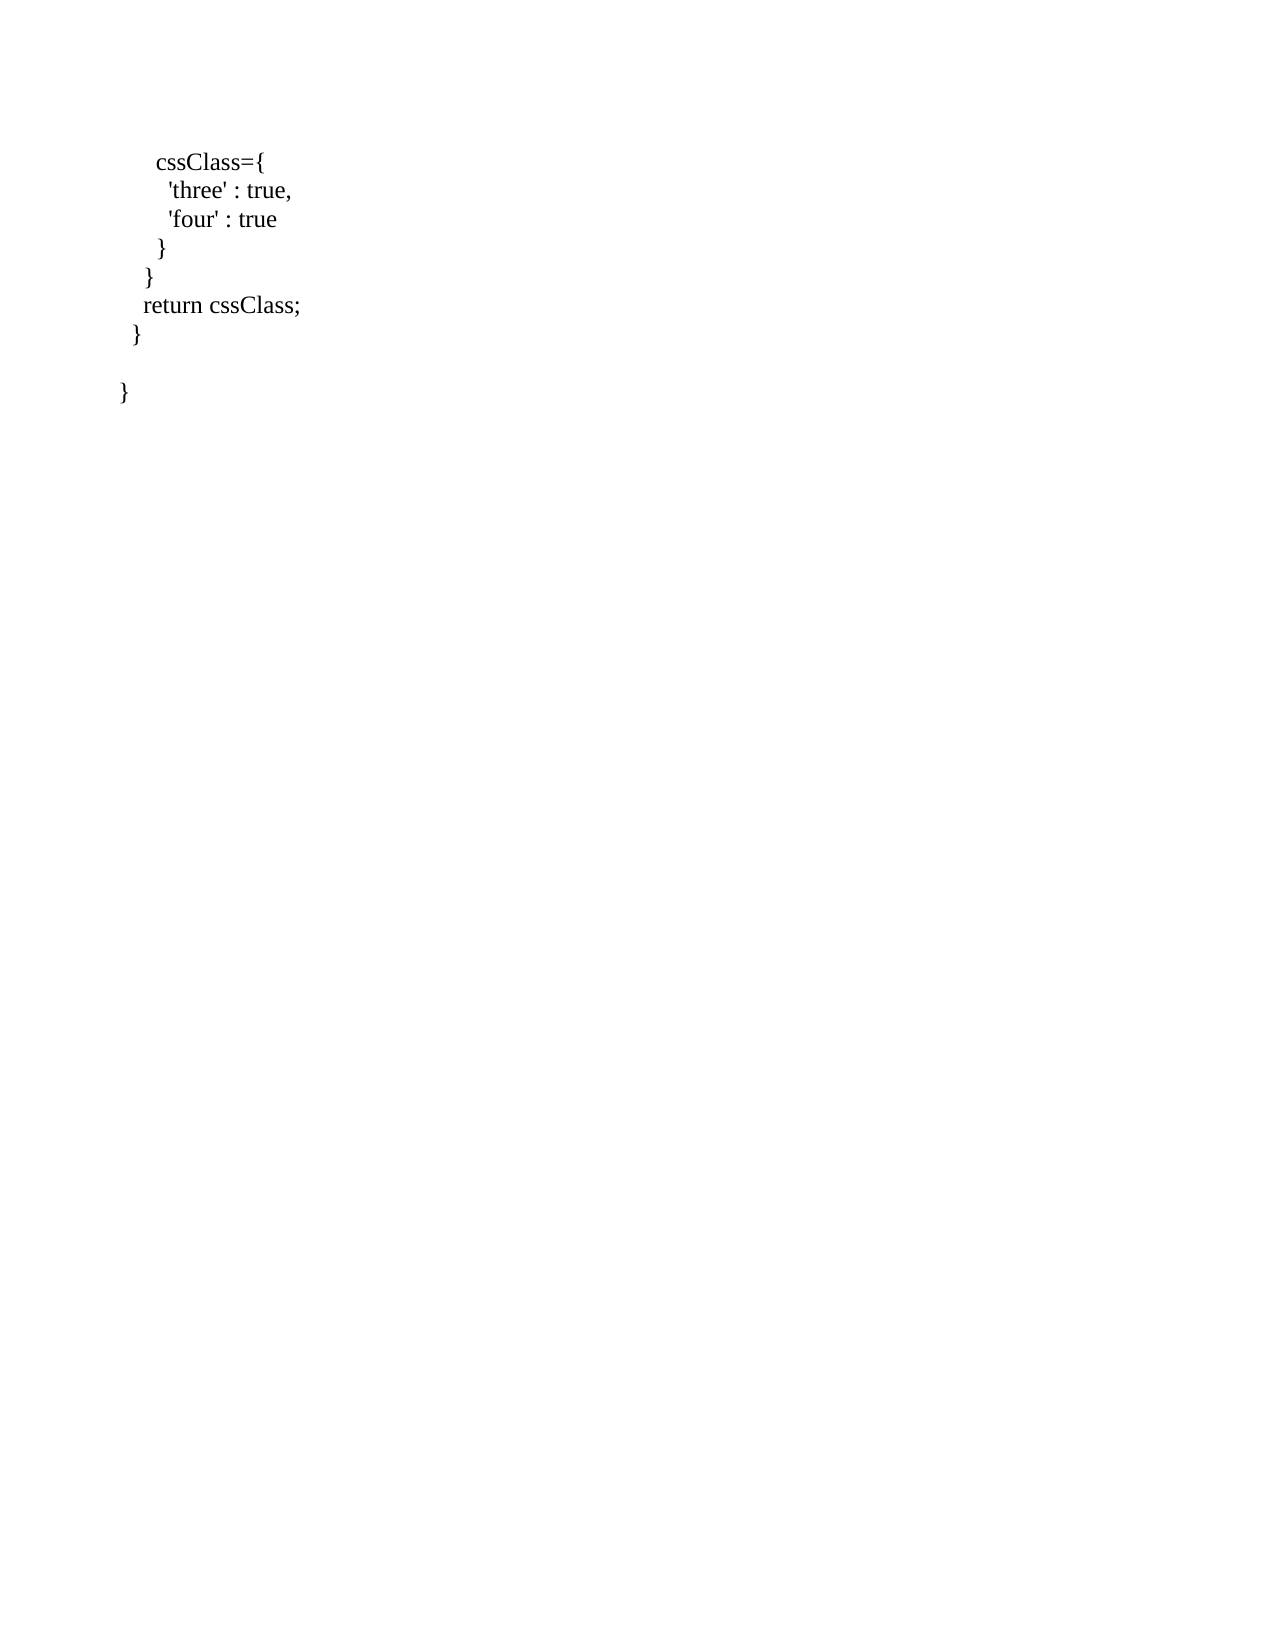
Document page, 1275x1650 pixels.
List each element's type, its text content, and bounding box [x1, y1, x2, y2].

text return cssClass; [118, 291, 1157, 319]
text } [118, 319, 1157, 348]
text cssClass={ [118, 147, 1157, 176]
text } [118, 377, 1157, 406]
text } [118, 262, 1157, 291]
text 'four' : true [118, 204, 1157, 233]
text 'three' : true, [118, 176, 1157, 204]
text } [118, 233, 1157, 262]
